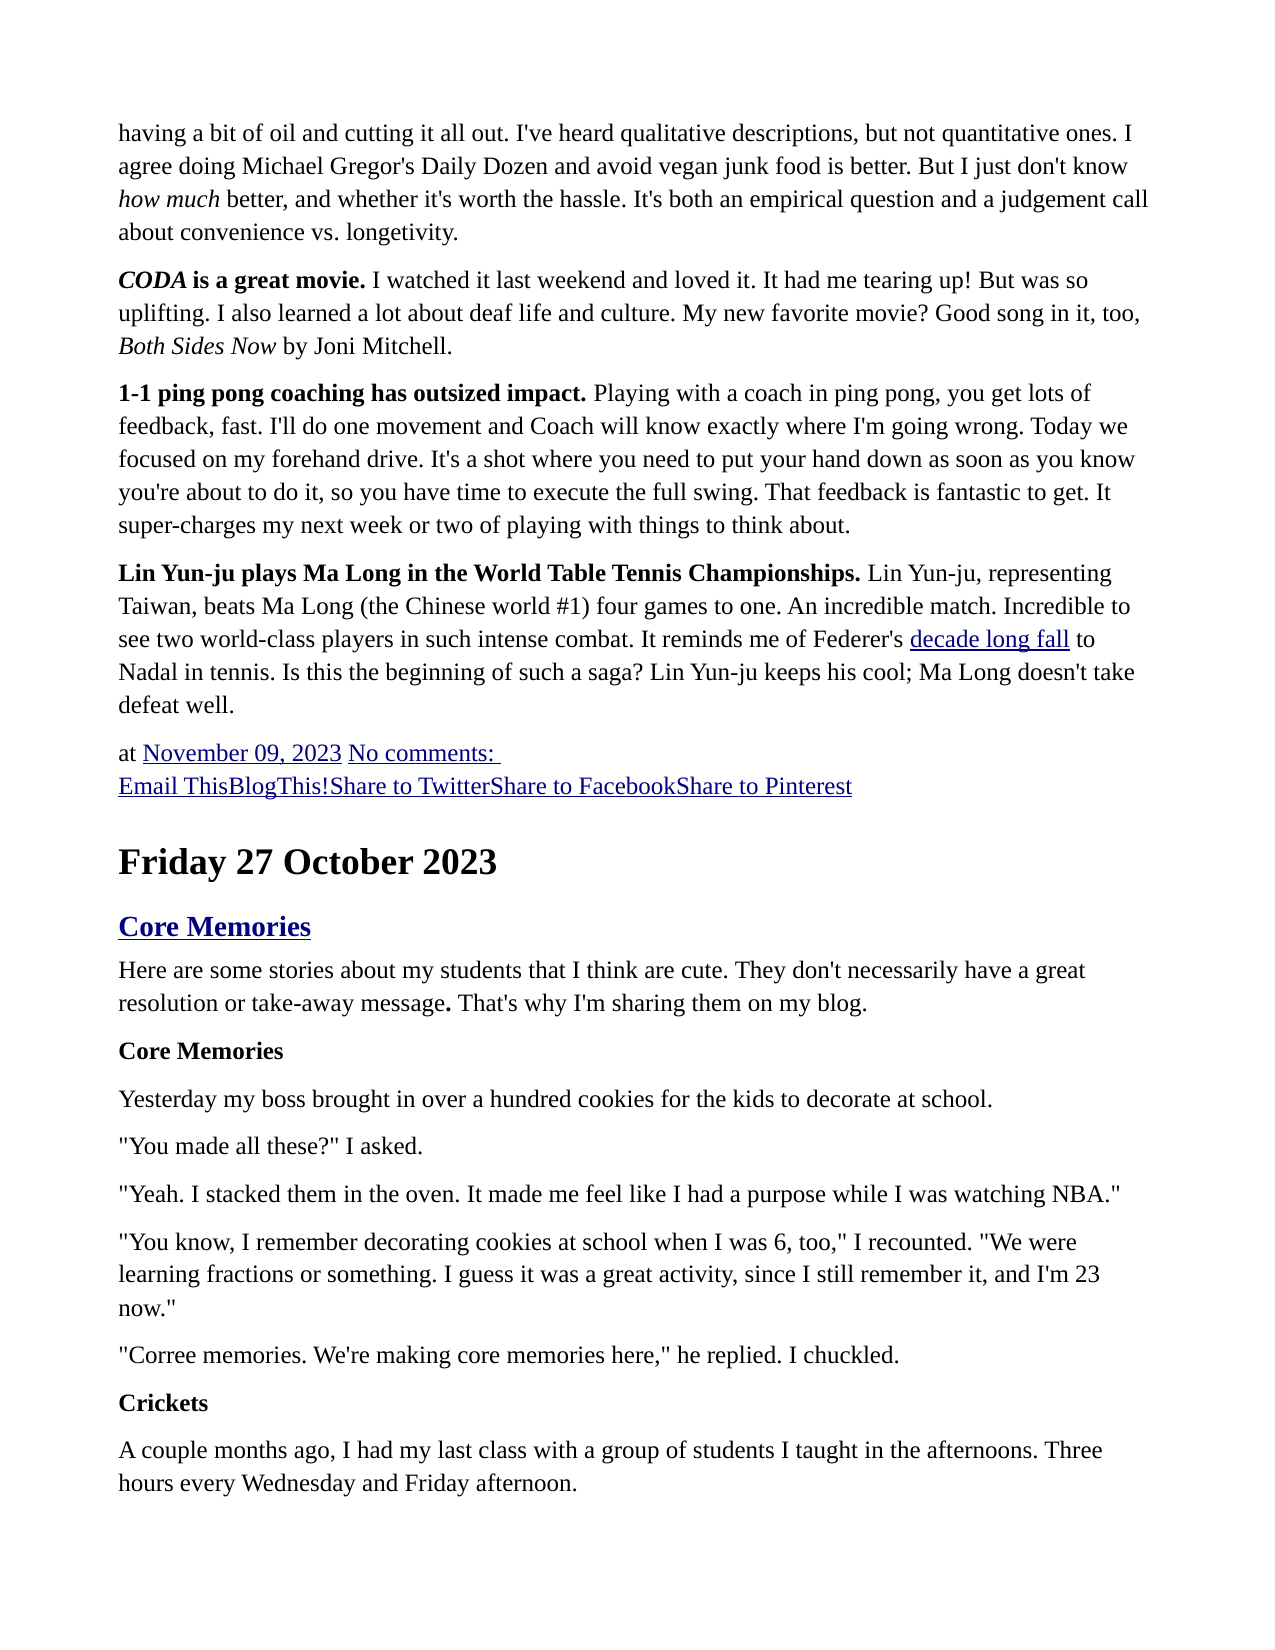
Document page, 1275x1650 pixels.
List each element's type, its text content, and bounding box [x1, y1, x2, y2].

text CODA is a great movie. I watched it last weekend and loved it. It had me tearing up! But was so uplifting. I also learned a lot about deaf life and culture. My new favorite movie? Good song in it, too, Both Sides Now by Joni Mitchell. [118, 265, 1157, 359]
text Here are some stories about my students that I think are cute. They don't necessarily have a great resolution or take-away message. That's why I'm sharing them on my blog. [118, 956, 1157, 1017]
subtitle Friday 27 October 2023 [118, 839, 1157, 882]
text Email ThisBlogThis!Share to TwitterShare to FacebookShare to Pinterest [118, 771, 1157, 799]
text A couple months ago, I had my last class with a group of students I taught in the afternoons. Three hours every Wednesday and Friday afternoon. [118, 1435, 1157, 1497]
text Yesterday my boss brought in over a hundred cookies for the kids to decorate at school. [118, 1084, 1157, 1112]
text "You know, I remember decorating cookies at school when I was 6, too," I recounted. "We were learning fractions or something. I guess it was a great activity, since I still remember it, and I'm 23 now." [118, 1227, 1157, 1321]
text Core Memories [118, 1036, 1157, 1065]
text Lin Yun-ju plays Ma Long in the World Table Tennis Championships. Lin Yun-ju, representing Taiwan, beats Ma Long (the Chinese world #1) four games to one. An incredible match. Incredible to see two world-class players in such intense combat. It reminds me of Federer's decade long fall to Nadal in tennis. Is this the beginning of such a saga? Lin Yun-ju keeps his cool; Ma Long doesn't take defeat well. [118, 558, 1157, 719]
text at November 09, 2023 No comments: [118, 738, 1157, 767]
text having a bit of oil and cutting it all out. I've heard qualitative descriptions, but not quantitative ones. I agree doing Michael Gregor's Daily Dozen and avoid vegan junk food is better. But I just don't know how much better, and whether it's worth the hassle. It's both an empirical question and a judgement call about convenience vs. longetivity. [118, 118, 1157, 246]
text "Corree memories. We're making core memories here," he replied. I chuckled. [118, 1340, 1157, 1369]
text Crickets [118, 1388, 1157, 1417]
text "Yeah. I stacked them in the oven. It made me feel like I had a purpose while I was watching NBA." [118, 1179, 1157, 1208]
text 1-1 ping pong coaching has outsized impact. Playing with a coach in ping pong, you get lots of feedback, fast. I'll do one movement and Coach will know exactly where I'm going wrong. Today we focused on my forehand drive. It's a shot where you need to put your hand down as soon as you know you're about to do it, so you have time to execute the full swing. That feedback is fantastic to get. It super-charges my next week or two of playing with things to think about. [118, 378, 1157, 539]
subtitle Core Memories [118, 909, 1157, 943]
text "You made all these?" I asked. [118, 1131, 1157, 1160]
